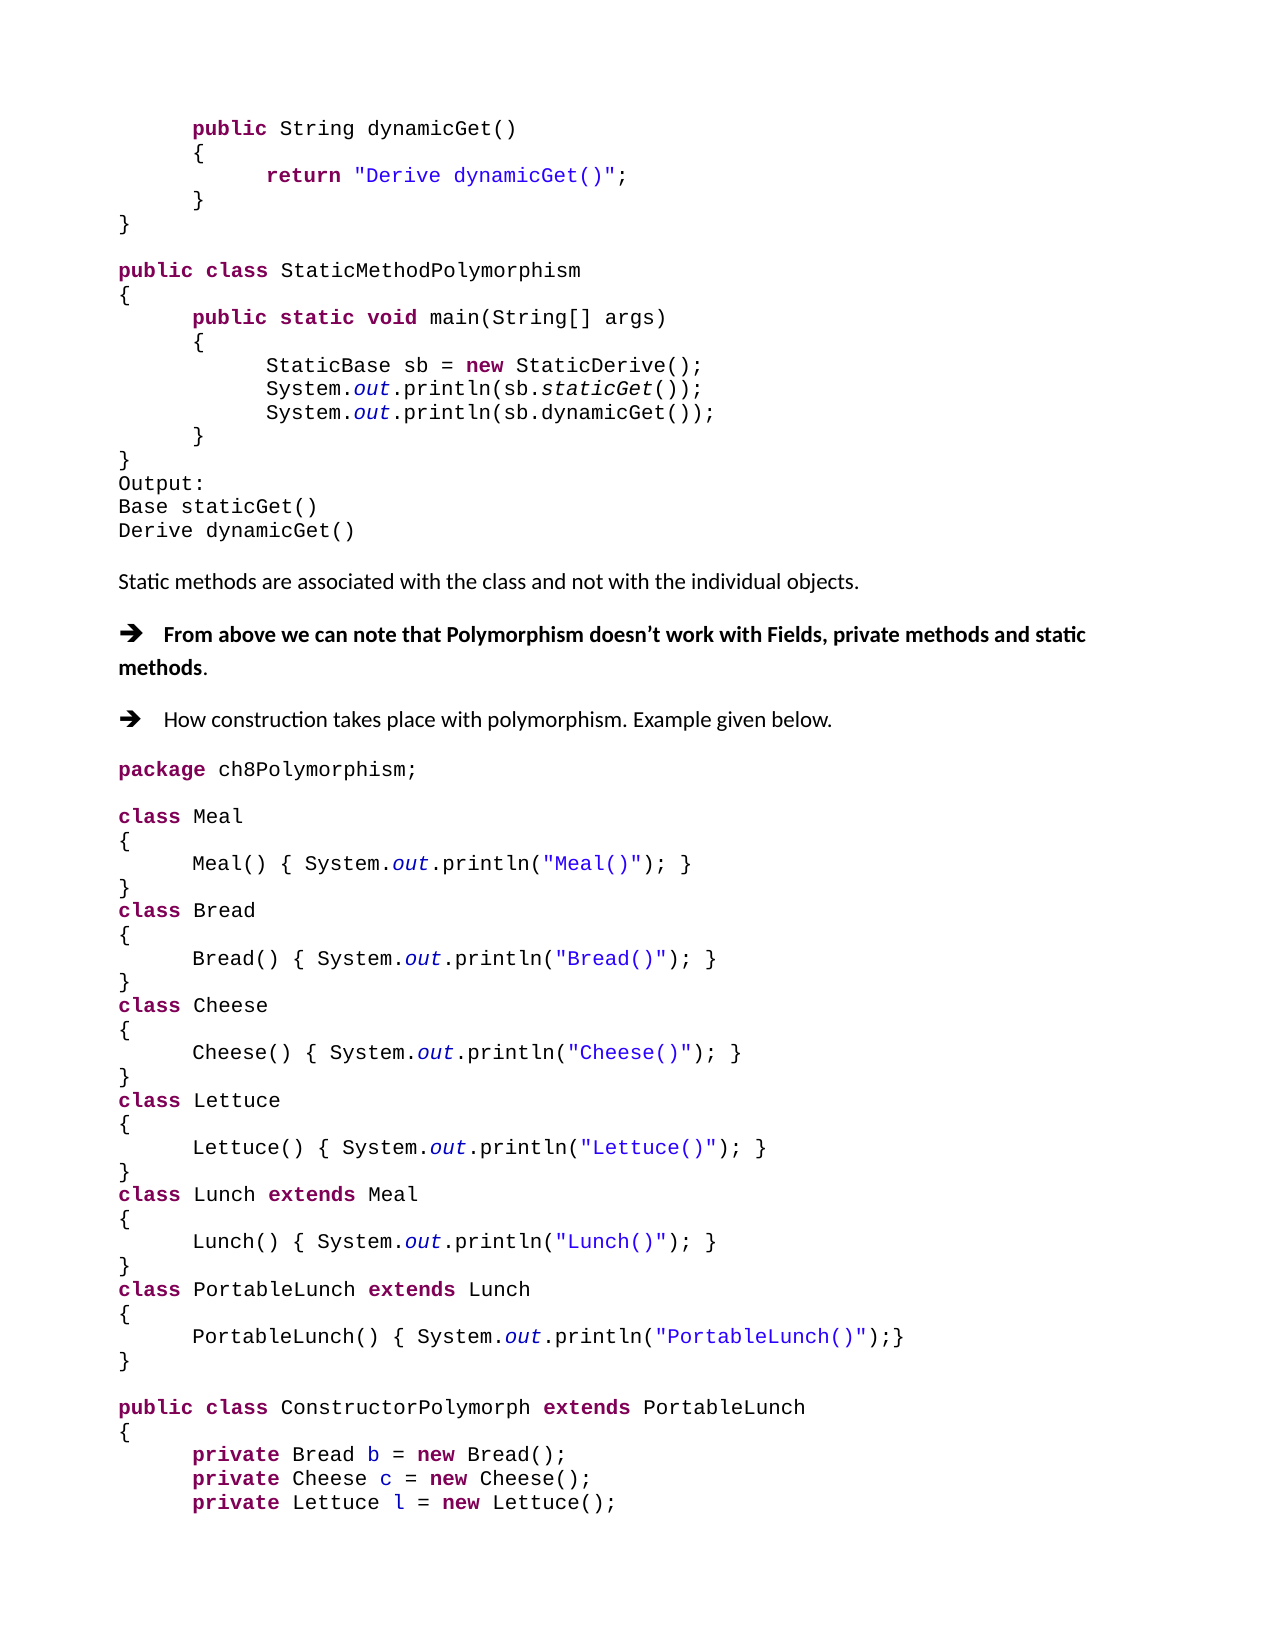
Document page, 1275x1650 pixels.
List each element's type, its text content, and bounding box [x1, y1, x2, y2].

text private Lettuce l = new Lettuce(); [118, 1492, 1157, 1515]
text System.out.println(sb.staticGet()); [118, 378, 1157, 402]
text Lettuce() { System.out.println("Lettuce()"); } [118, 1137, 1157, 1161]
text Bread() { System.out.println("Bread()"); } [118, 948, 1157, 971]
text Base staticGet() [118, 496, 1157, 520]
text { [118, 829, 1157, 853]
text public static void main(String[] args) [118, 307, 1157, 331]
text class Cheese [118, 995, 1157, 1019]
text { [118, 1113, 1157, 1137]
list Static methods are associated with the class and not with the individual objects. [118, 567, 1157, 595]
text private Bread b = new Bread(); [118, 1444, 1157, 1468]
list How construction takes place with polymorphism. Example given below. [118, 706, 1157, 734]
text } [118, 1161, 1157, 1184]
text public String dynamicGet() [118, 118, 1157, 142]
text Output: [118, 473, 1157, 496]
text System.out.println(sb.dynamicGet()); [118, 402, 1157, 426]
text } [118, 1255, 1157, 1279]
text public class ConstructorPolymorph extends PortableLunch [118, 1397, 1157, 1421]
text } [118, 971, 1157, 995]
text public class StaticMethodPolymorphism [118, 260, 1157, 284]
text } [118, 189, 1157, 213]
text { [118, 1302, 1157, 1326]
text class Bread [118, 901, 1157, 924]
text { [118, 1019, 1157, 1042]
list From above we can note that Polymorphism doesn’t work with Fields, private methods and static methods. [118, 620, 1157, 681]
text Cheese() { System.out.println("Cheese()"); } [118, 1042, 1157, 1066]
text } [118, 449, 1157, 473]
text Lunch() { System.out.println("Lunch()"); } [118, 1232, 1157, 1255]
text StaticBase sb = new StaticDerive(); [118, 354, 1157, 378]
text package ch8Polymorphism; [118, 759, 1157, 782]
text class Lunch extends Meal [118, 1184, 1157, 1208]
text { [118, 284, 1157, 307]
text Meal() { System.out.println("Meal()"); } [118, 853, 1157, 877]
text { [118, 924, 1157, 948]
text } [118, 426, 1157, 449]
text class PortableLunch extends Lunch [118, 1279, 1157, 1302]
text { [118, 331, 1157, 354]
text return "Derive dynamicGet()"; [118, 165, 1157, 189]
list Derive dynamicGet() [118, 520, 1157, 544]
text PortableLunch() { System.out.println("PortableLunch()");} [118, 1326, 1157, 1350]
text { [118, 1208, 1157, 1232]
text class Meal [118, 806, 1157, 829]
text class Lettuce [118, 1090, 1157, 1113]
text { [118, 142, 1157, 165]
text } [118, 213, 1157, 236]
text private Cheese c = new Cheese(); [118, 1468, 1157, 1492]
text { [118, 1421, 1157, 1444]
text } [118, 877, 1157, 901]
text } [118, 1350, 1157, 1373]
text } [118, 1066, 1157, 1090]
